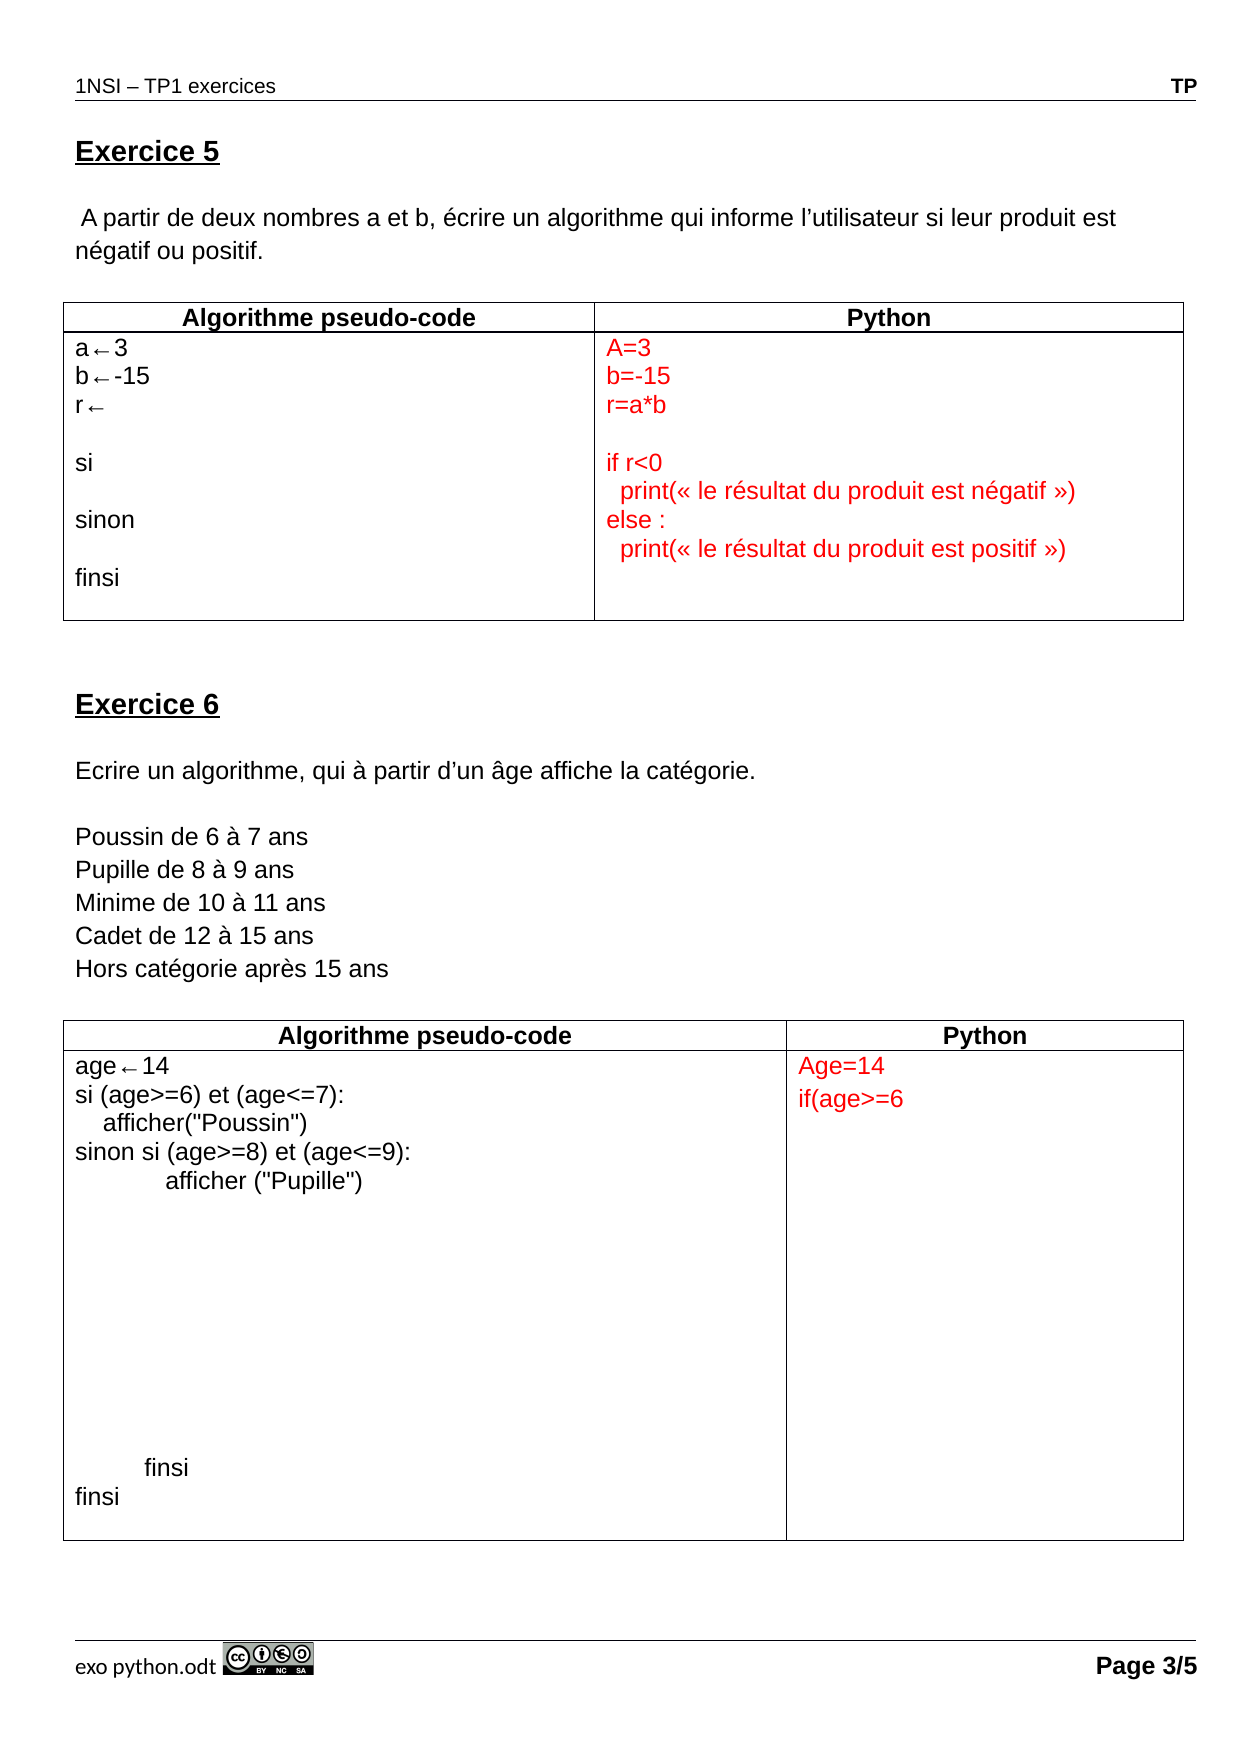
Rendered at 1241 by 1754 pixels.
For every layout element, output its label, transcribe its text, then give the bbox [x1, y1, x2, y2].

table_cell A=3 b=-15 r=a*b if r<0 print(« le résultat du produit est négatif ») else : print(« le résultat du produit est positif ») [595, 333, 1183, 620]
text Ecrire un algorithme, qui à partir d’un âge affiche la catégorie. [75, 756, 1196, 784]
text Exercice 6 [75, 687, 1196, 721]
table_cell age←14 si (age>=6) et (age<=7): afficher("Poussin") sinon si (age>=8) et (age<=9): afficher ("Pupille") finsi finsi [64, 1051, 786, 1539]
text Cadet de 12 à 15 ans [75, 921, 1196, 950]
text Exercice 5 [75, 134, 1196, 167]
text Poussin de 6 à 7 ans [75, 822, 1196, 851]
text Minime de 10 à 11 ans [75, 888, 1196, 917]
table_cell a←3 b←-15 r← si sinon finsi [64, 333, 594, 620]
table_header Algorithme pseudo-code [64, 303, 594, 331]
text Hors catégorie après 15 ans [75, 954, 1196, 983]
text Pupille de 8 à 9 ans [75, 855, 1196, 884]
text A partir de deux nombres a et b, écrire un algorithme qui informe l’utilisateur si leur produit est négatif ou positif. [75, 203, 1196, 264]
table_header Python [595, 303, 1183, 331]
table_cell Age=14 if(age>=6 [787, 1051, 1183, 1539]
table_header Algorithme pseudo-code [64, 1021, 786, 1050]
table_header Python [787, 1021, 1183, 1050]
picture [222, 1642, 314, 1675]
